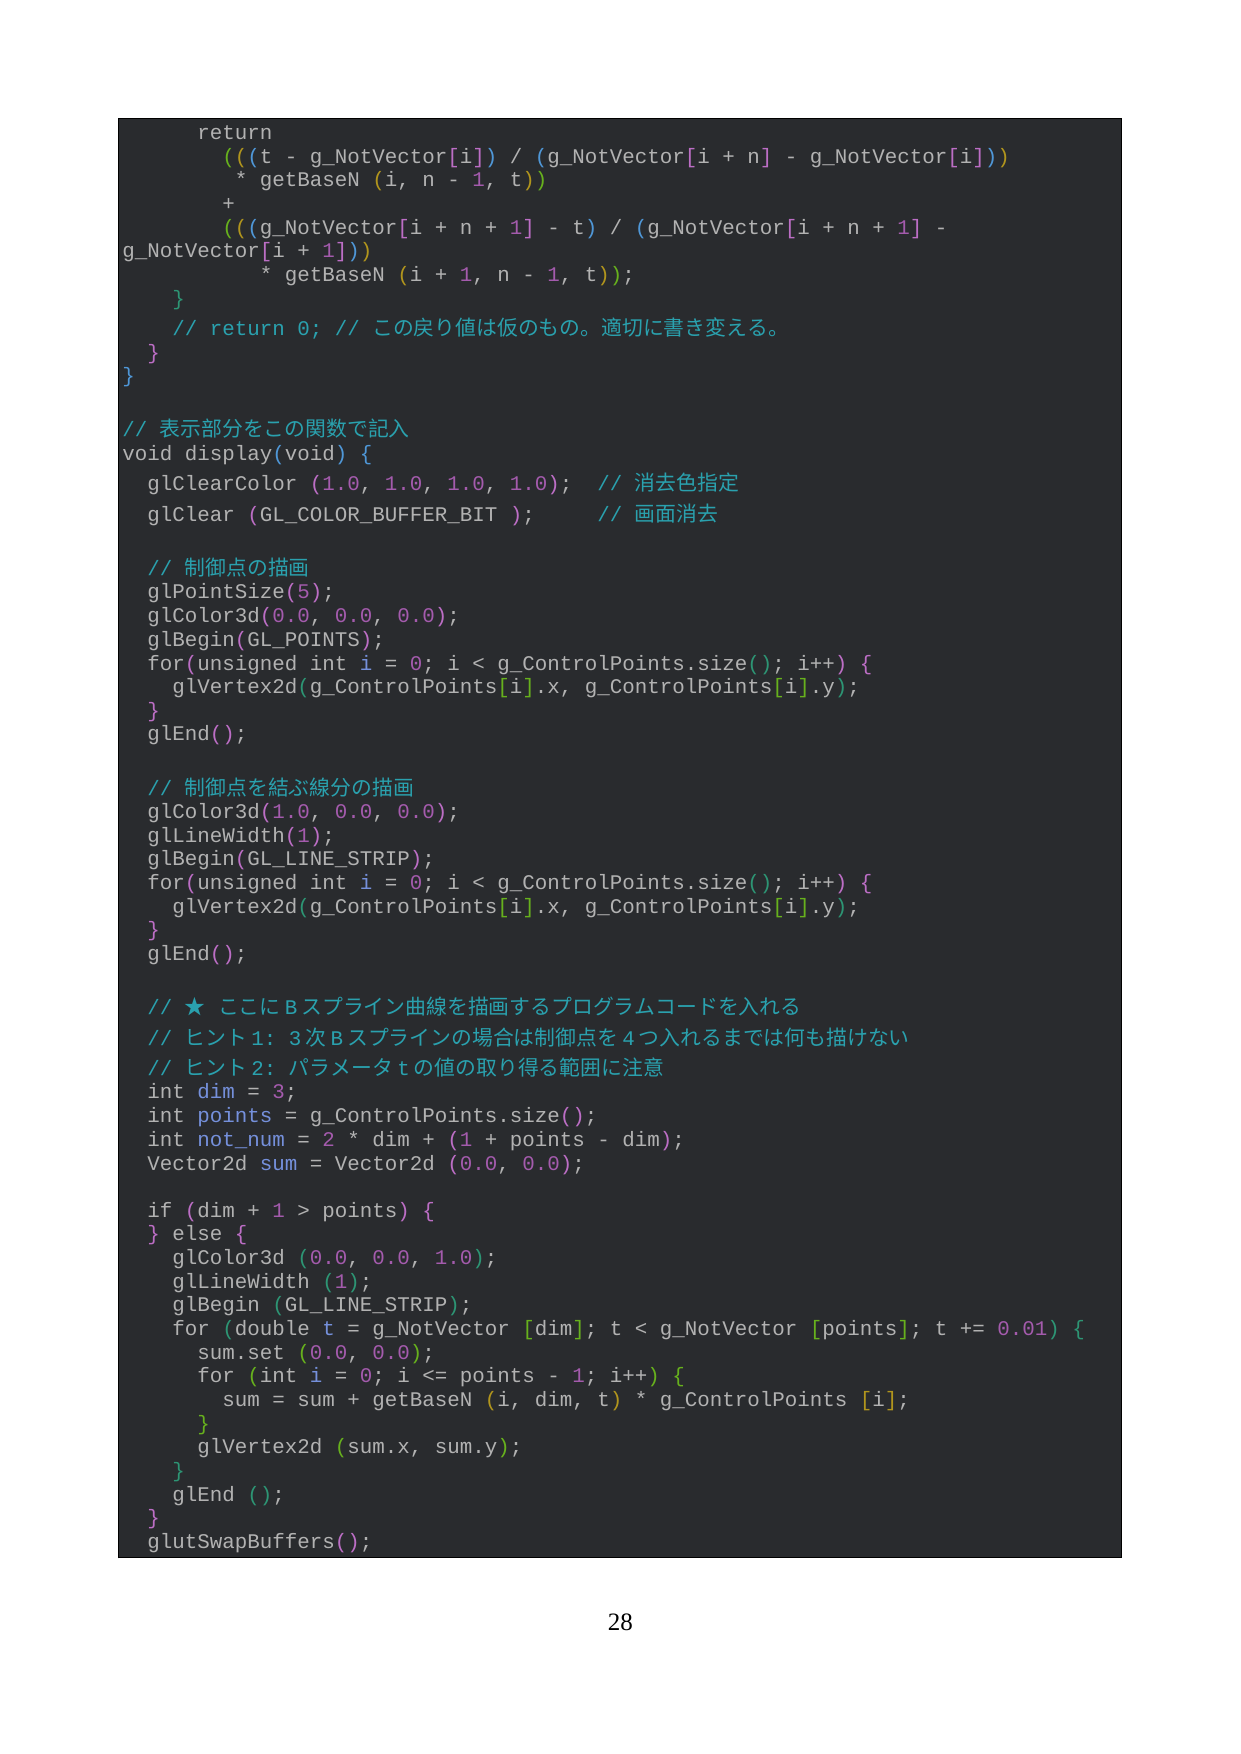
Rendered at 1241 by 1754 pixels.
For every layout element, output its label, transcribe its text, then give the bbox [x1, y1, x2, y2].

text glLineWidth(1); [119, 821, 1121, 844]
text } [119, 1409, 1121, 1432]
text // return 0; // この戻り値は仮のもの。適切に書き変える。 [119, 307, 1121, 338]
text glClearColor (1.0, 1.0, 1.0, 1.0); // 消去色指定 [119, 463, 1121, 493]
text glVertex2d(g_ControlPoints[i].x, g_ControlPoints[i].y); [119, 892, 1121, 915]
text int dim = 3; [119, 1078, 1121, 1101]
text } else { [119, 1219, 1121, 1243]
text glBegin (GL_LINE_STRIP); [119, 1290, 1121, 1314]
text return [119, 119, 1121, 142]
text glVertex2d(g_ControlPoints[i].x, g_ControlPoints[i].y); [119, 672, 1121, 696]
text glEnd(); [119, 719, 1121, 743]
text // ヒント2: パラメータtの値の取り得る範囲に注意 [119, 1047, 1121, 1078]
text sum = sum + getBaseN (i, dim, t) * g_ControlPoints [i]; [119, 1385, 1121, 1409]
text // ヒント1: 3次Bスプラインの場合は制御点を4つ入れるまでは何も描けない [119, 1017, 1121, 1047]
text for (int i = 0; i <= points - 1; i++) { [119, 1361, 1121, 1385]
text sum.set (0.0, 0.0); [119, 1338, 1121, 1361]
text glBegin(GL_POINTS); [119, 625, 1121, 648]
text void display(void) { [119, 439, 1121, 463]
text glPointSize(5); [119, 578, 1121, 601]
text glEnd (); [119, 1479, 1121, 1503]
text for(unsigned int i = 0; i < g_ControlPoints.size(); i++) { [119, 648, 1121, 672]
text } [119, 361, 1121, 385]
text glClear (GL_COLOR_BUFFER_BIT ); // 画面消去 [119, 493, 1121, 523]
text } [119, 1503, 1121, 1527]
text glEnd(); [119, 939, 1121, 963]
text } [119, 338, 1121, 361]
text int points = g_ControlPoints.size(); [119, 1101, 1121, 1125]
text * getBaseN (i + 1, n - 1, t)); [119, 260, 1121, 284]
text glutSwapBuffers(); [119, 1527, 1121, 1557]
text * getBaseN (i, n - 1, t)) [119, 165, 1121, 189]
text for(unsigned int i = 0; i < g_ControlPoints.size(); i++) { [119, 868, 1121, 892]
text } [119, 696, 1121, 719]
text // ★ ここにBスプライン曲線を描画するプログラムコードを入れる [119, 986, 1121, 1017]
text // 表示部分をこの関数で記入 [119, 409, 1121, 439]
text } [119, 1456, 1121, 1479]
text glColor3d(1.0, 0.0, 0.0); [119, 797, 1121, 821]
text int not_num = 2 * dim + (1 + points - dim); [119, 1125, 1121, 1148]
text glBegin(GL_LINE_STRIP); [119, 844, 1121, 868]
text glLineWidth (1); [119, 1267, 1121, 1290]
text } [119, 284, 1121, 307]
text glColor3d(0.0, 0.0, 0.0); [119, 601, 1121, 625]
text Vector2d sum = Vector2d (0.0, 0.0); [119, 1148, 1121, 1172]
text glColor3d (0.0, 0.0, 1.0); [119, 1243, 1121, 1267]
text + [119, 189, 1121, 213]
text glVertex2d (sum.x, sum.y); [119, 1432, 1121, 1456]
text (((g_NotVector[i + n + 1] - t) / (g_NotVector[i + n + 1] - g_NotVector[i + 1])) [119, 213, 1121, 260]
text // 制御点の描画 [119, 547, 1121, 578]
text if (dim + 1 > points) { [119, 1196, 1121, 1219]
text // 制御点を結ぶ線分の描画 [119, 767, 1121, 797]
text (((t - g_NotVector[i]) / (g_NotVector[i + n] - g_NotVector[i])) [119, 142, 1121, 165]
text } [119, 915, 1121, 939]
text for (double t = g_NotVector [dim]; t < g_NotVector [points]; t += 0.01) { [119, 1314, 1121, 1338]
